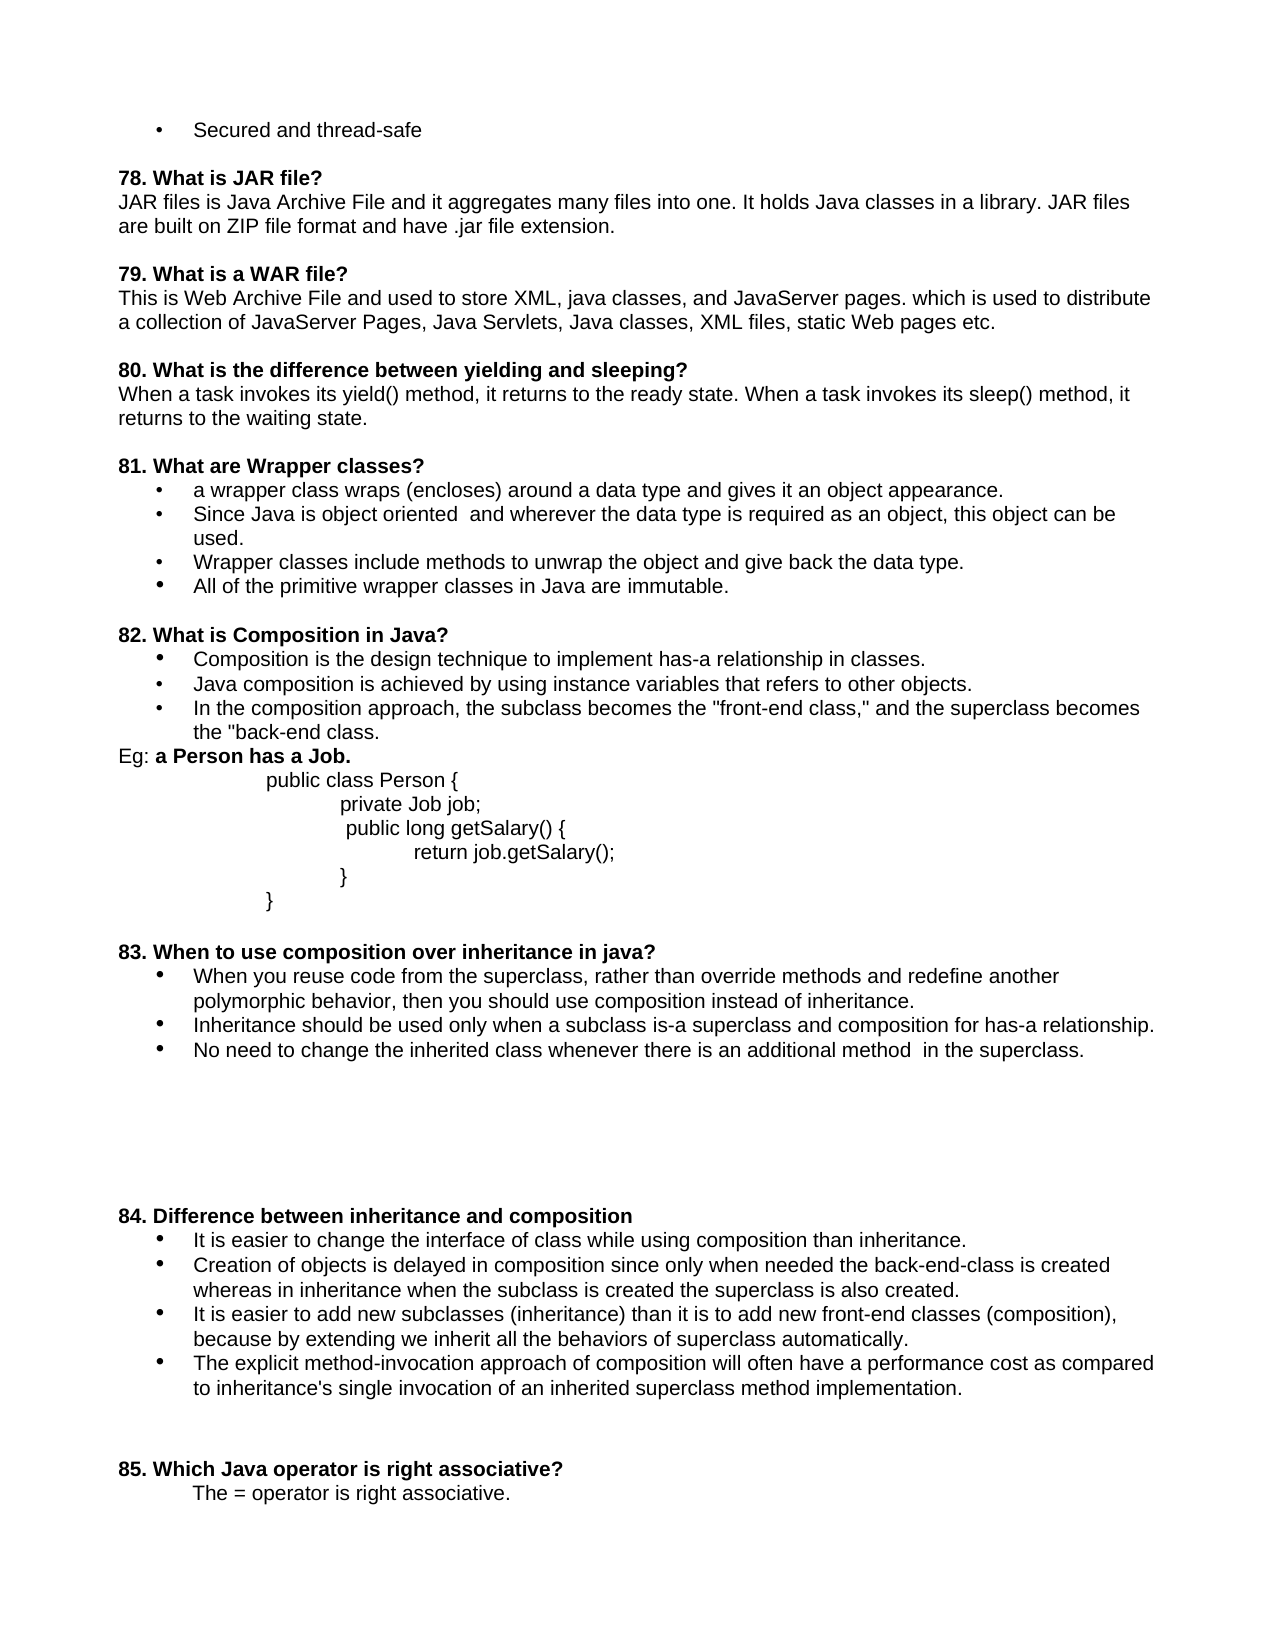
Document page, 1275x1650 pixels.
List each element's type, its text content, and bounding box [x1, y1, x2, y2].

text Eg: a Person has a Job. [118, 744, 1157, 768]
text 82. What is Composition in Java? [118, 623, 1157, 647]
text public class Person { [118, 768, 1157, 792]
text public long getSalary() { [118, 816, 1157, 839]
list When you reuse code from the superclass, rather than override methods and redefine another polymorphic behavior, then you should use composition instead of inheritance. [156, 964, 1157, 1013]
list In the composition approach, the subclass becomes the "front-end class," and the superclass becomes the "back-end class. [156, 696, 1157, 744]
text The = operator is right associative. [118, 1481, 1157, 1505]
text 83. When to use composition over inheritance in java? [118, 940, 1157, 964]
list Since Java is object oriented and wherever the data type is required as an object, this object can be used. [156, 502, 1157, 550]
list Secured and thread-safe [156, 118, 1157, 142]
list All of the primitive wrapper classes in Java are immutable. [156, 574, 1157, 599]
list The explicit method-invocation approach of composition will often have a performance cost as compared to inheritance's single invocation of an inherited superclass method implementation. [156, 1351, 1157, 1400]
list No need to change the inherited class whenever there is an additional method in the superclass. [156, 1038, 1157, 1063]
text return job.getSalary(); [118, 839, 1157, 863]
list Inheritance should be used only when a subclass is-a superclass and composition for has-a relationship. [156, 1013, 1157, 1038]
list It is easier to add new subclasses (inheritance) than it is to add new front-end classes (composition), because by extending we inherit all the behaviors of superclass automatically. [156, 1302, 1157, 1351]
text private Job job; [118, 792, 1157, 816]
text This is Web Archive File and used to store XML, java classes, and JavaServer pages. which is used to distribute a collection of JavaServer Pages, Java Servlets, Java classes, XML files, static Web pages etc. [118, 286, 1157, 334]
list Wrapper classes include methods to unwrap the object and give back the data type. [156, 550, 1157, 574]
text 85. Which Java operator is right associative? [118, 1457, 1157, 1481]
text 84. Difference between inheritance and composition [118, 1204, 1157, 1228]
text 81. What are Wrapper classes? [118, 454, 1157, 478]
list a wrapper class wraps (encloses) around a data type and gives it an object appearance. [156, 478, 1157, 502]
list Java composition is achieved by using instance variables that refers to other objects. [156, 672, 1157, 696]
text 78. What is JAR file? [118, 166, 1157, 190]
text } [118, 887, 1157, 911]
text } [118, 863, 1157, 887]
list Creation of objects is delayed in composition since only when needed the back-end-class is created whereas in inheritance when the subclass is created the superclass is also created. [156, 1253, 1157, 1302]
list It is easier to change the interface of class while using composition than inheritance. [156, 1228, 1157, 1253]
text 80. What is the difference between yielding and sleeping? [118, 358, 1157, 382]
text When a task invokes its yield() method, it returns to the ready state. When a task invokes its sleep() method, it returns to the waiting state. [118, 382, 1157, 430]
list Composition is the design technique to implement has-a relationship in classes. [156, 647, 1157, 672]
text 79. What is a WAR file? [118, 262, 1157, 286]
text JAR files is Java Archive File and it aggregates many files into one. It holds Java classes in a library. JAR files are built on ZIP file format and have .jar file extension. [118, 190, 1157, 238]
